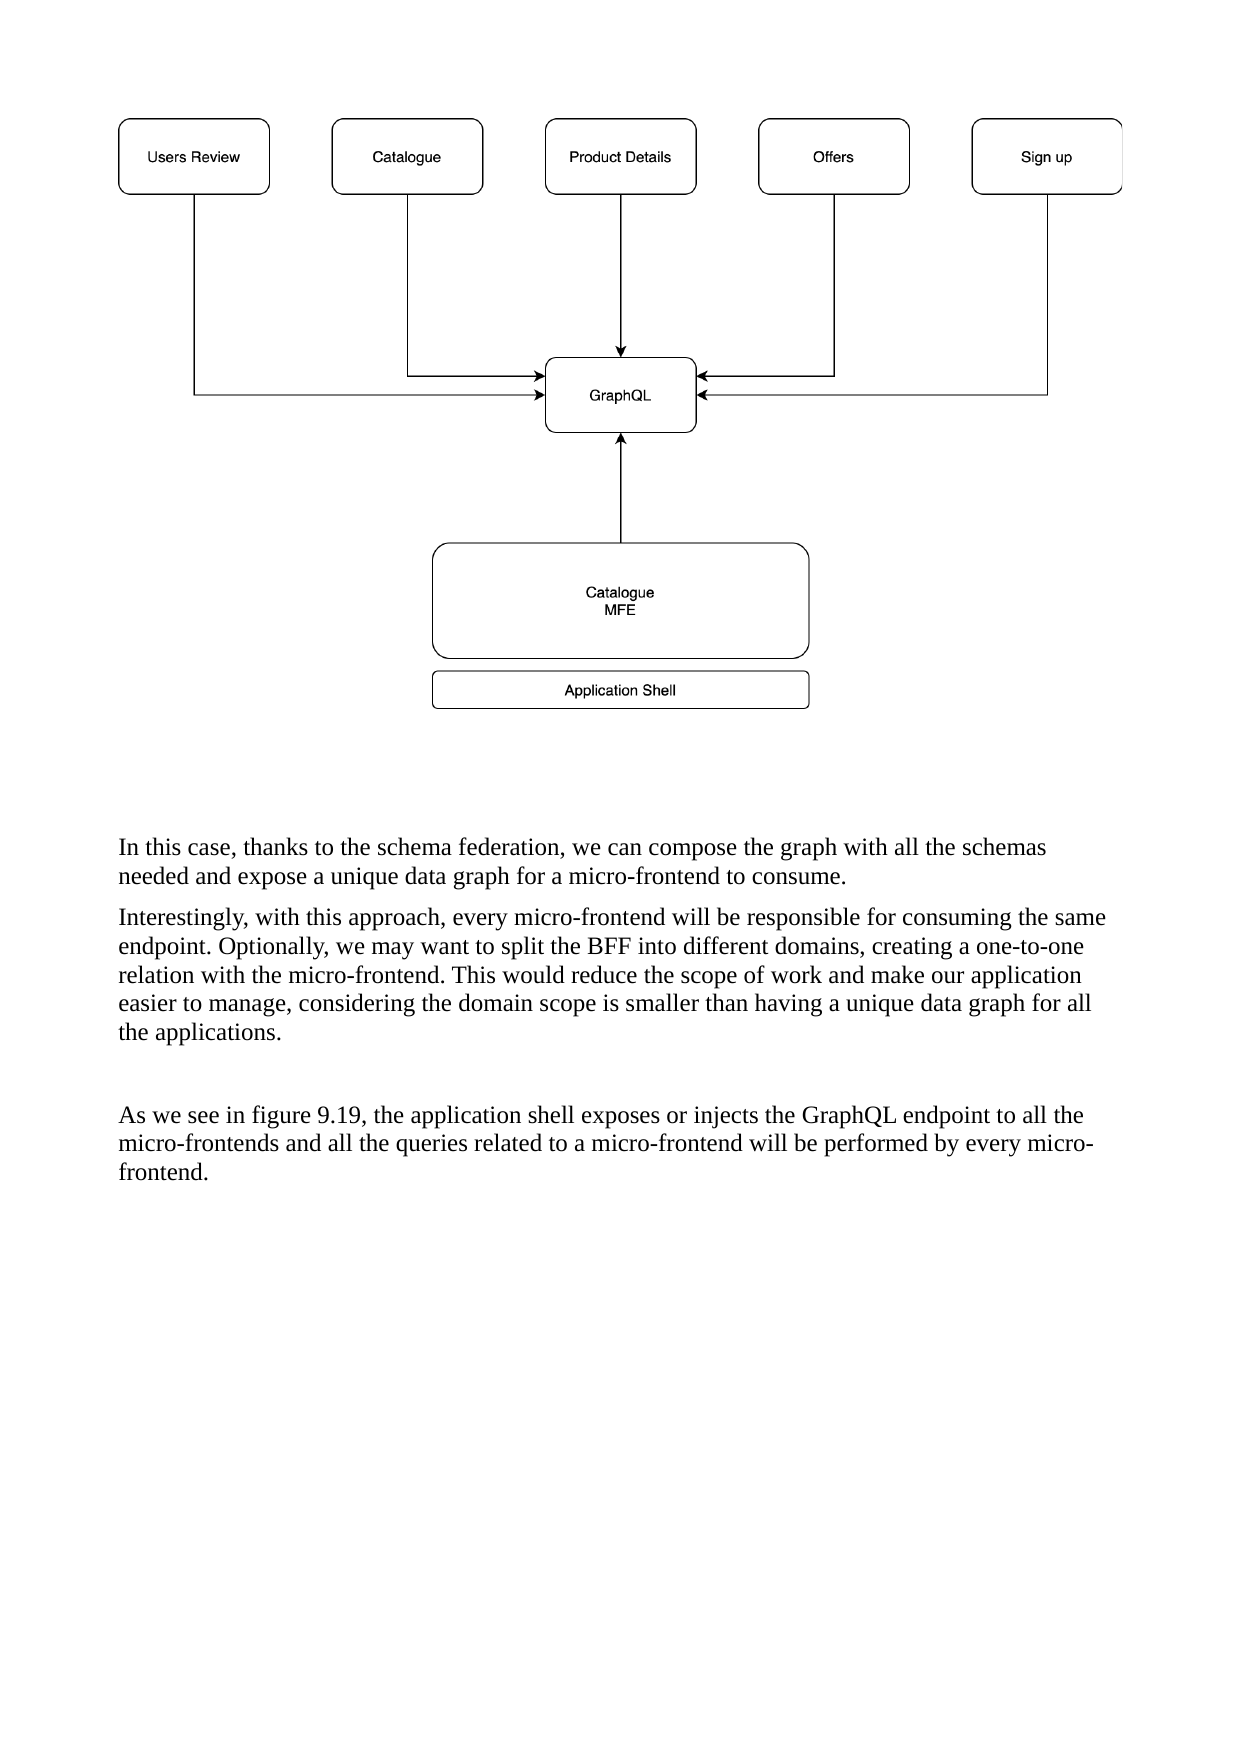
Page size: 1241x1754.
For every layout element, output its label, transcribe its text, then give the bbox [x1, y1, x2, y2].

picture [118, 118, 1123, 709]
text In this case, thanks to the schema federation, we can compose the graph with all the schemas needed and expose a unique data graph for a micro-frontend to consume. [118, 832, 1122, 890]
text Interestingly, with this approach, every micro-frontend will be responsible for consuming the same endpoint. Optionally, we may want to split the BFF into different domains, creating a one-to-one relation with the micro-frontend. This would reduce the scope of work and make our application easier to manage, considering the domain scope is smaller than having a unique data graph for all the applications. [118, 902, 1122, 1046]
text As we see in figure 9.19, the application shell exposes or injects the GraphQL endpoint to all the micro-frontends and all the queries related to a micro-frontend will be performed by every micro-frontend. [118, 1100, 1122, 1186]
